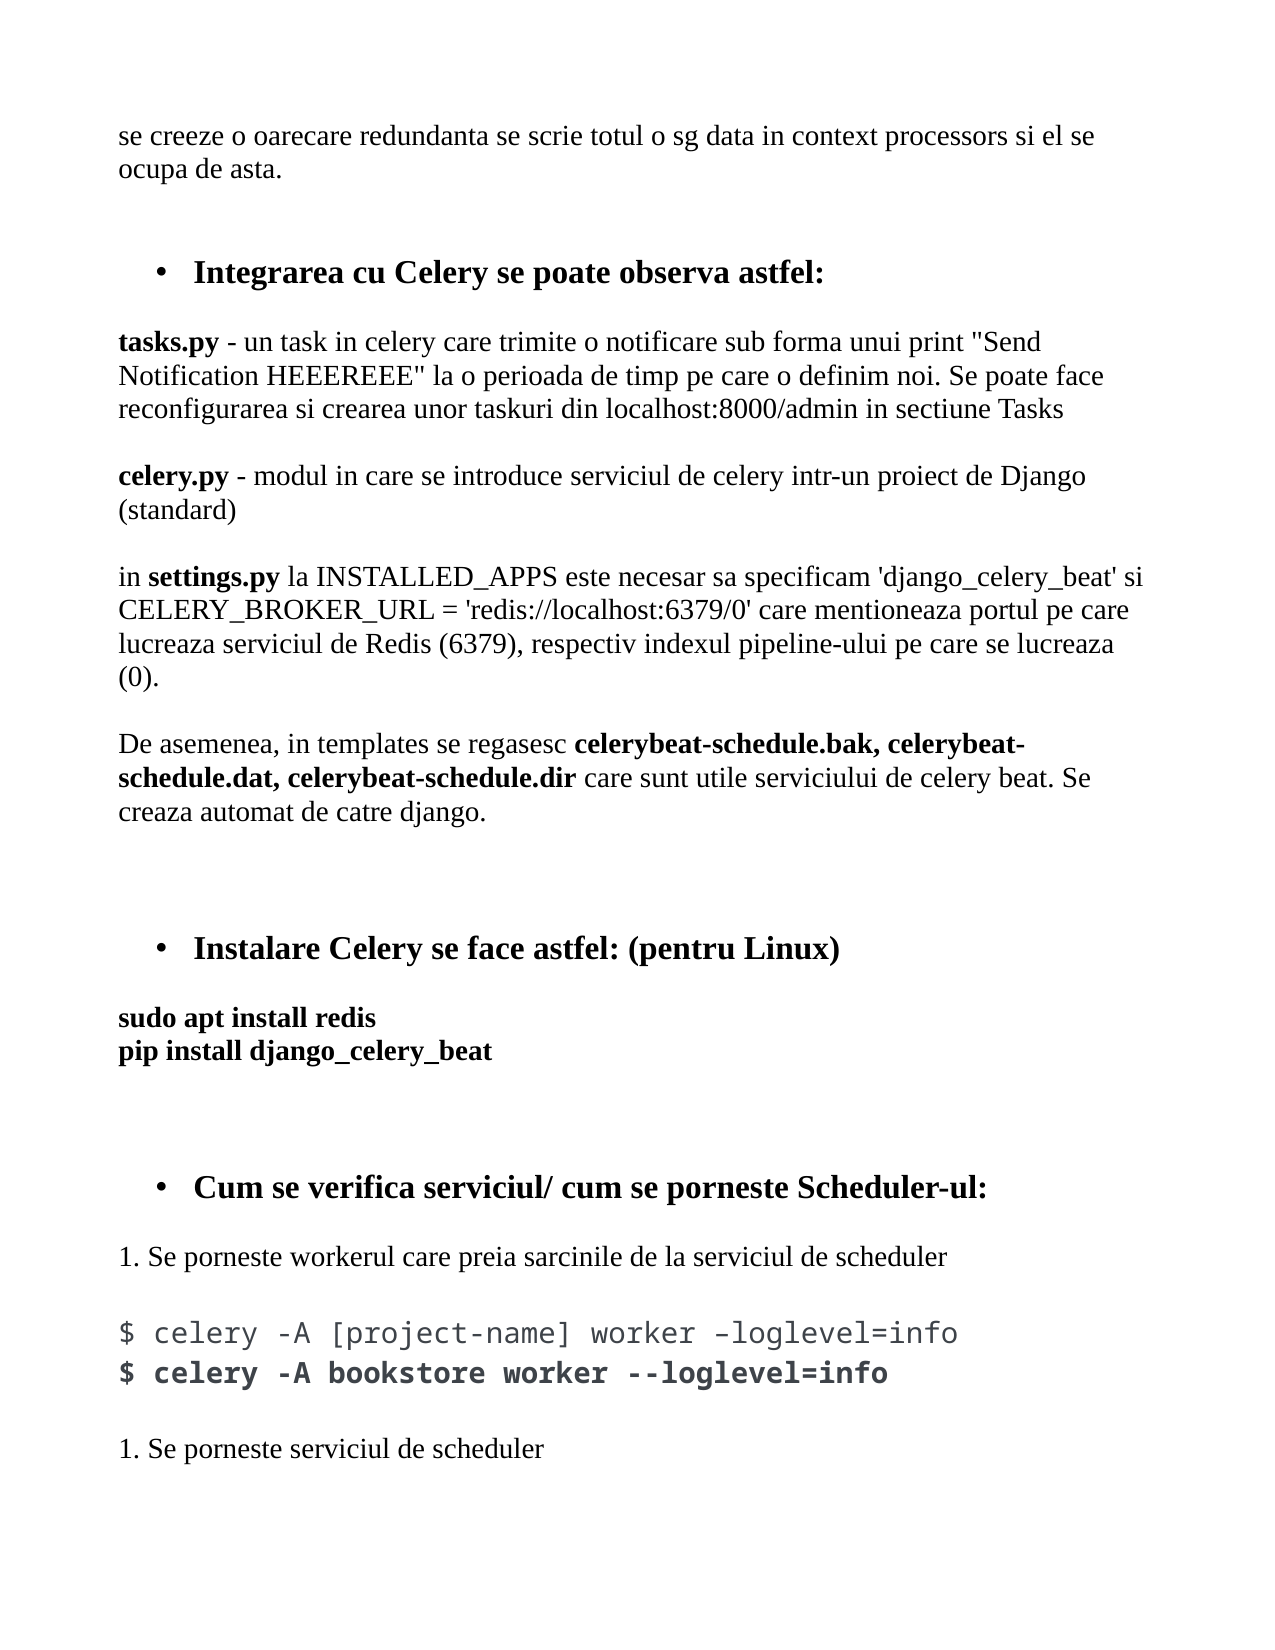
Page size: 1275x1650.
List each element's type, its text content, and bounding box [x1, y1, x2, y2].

text 1. Se porneste workerul care preia sarcinile de la serviciul de scheduler [118, 1239, 1157, 1273]
text 1. Se porneste serviciul de scheduler [118, 1432, 1157, 1465]
text tasks.py - un task in celery care trimite o notificare sub forma unui print "Send Notification HEEEREEE" la o perioada de timp pe care o definim noi. Se poate face reconfigurarea si crearea unor taskuri din localhost:8000/admin in sectiune Tasks [118, 324, 1157, 425]
text $ celery -A [project-name] worker –loglevel=info [118, 1313, 1157, 1352]
text $ celery -A bookstore worker --loglevel=info [118, 1352, 1157, 1392]
text pip install django_celery_beat [118, 1033, 1157, 1067]
text celery.py - modul in care se introduce serviciul de celery intr-un proiect de Django (standard) [118, 458, 1157, 525]
list Integrarea cu Celery se poate observa astfel: [156, 252, 1157, 291]
text De asemenea, in templates se regasesc celerybeat-schedule.bak, celerybeat-schedule.dat, celerybeat-schedule.dir care sunt utile serviciului de celery beat. Se creaza automat de catre django. [118, 727, 1157, 827]
list Cum se verifica serviciul/ cum se porneste Scheduler-ul: [156, 1167, 1157, 1206]
text se creeze o oarecare redundanta se scrie totul o sg data in context processors si el se ocupa de asta. [118, 118, 1157, 185]
text in settings.py la INSTALLED_APPS este necesar sa specificam 'django_celery_beat' si CELERY_BROKER_URL = 'redis://localhost:6379/0' care mentioneaza portul pe care lucreaza serviciul de Redis (6379), respectiv indexul pipeline-ului pe care se lucreaza (0). [118, 559, 1157, 693]
list Instalare Celery se face astfel: (pentru Linux) [156, 928, 1157, 966]
text sudo apt install redis [118, 1000, 1157, 1033]
